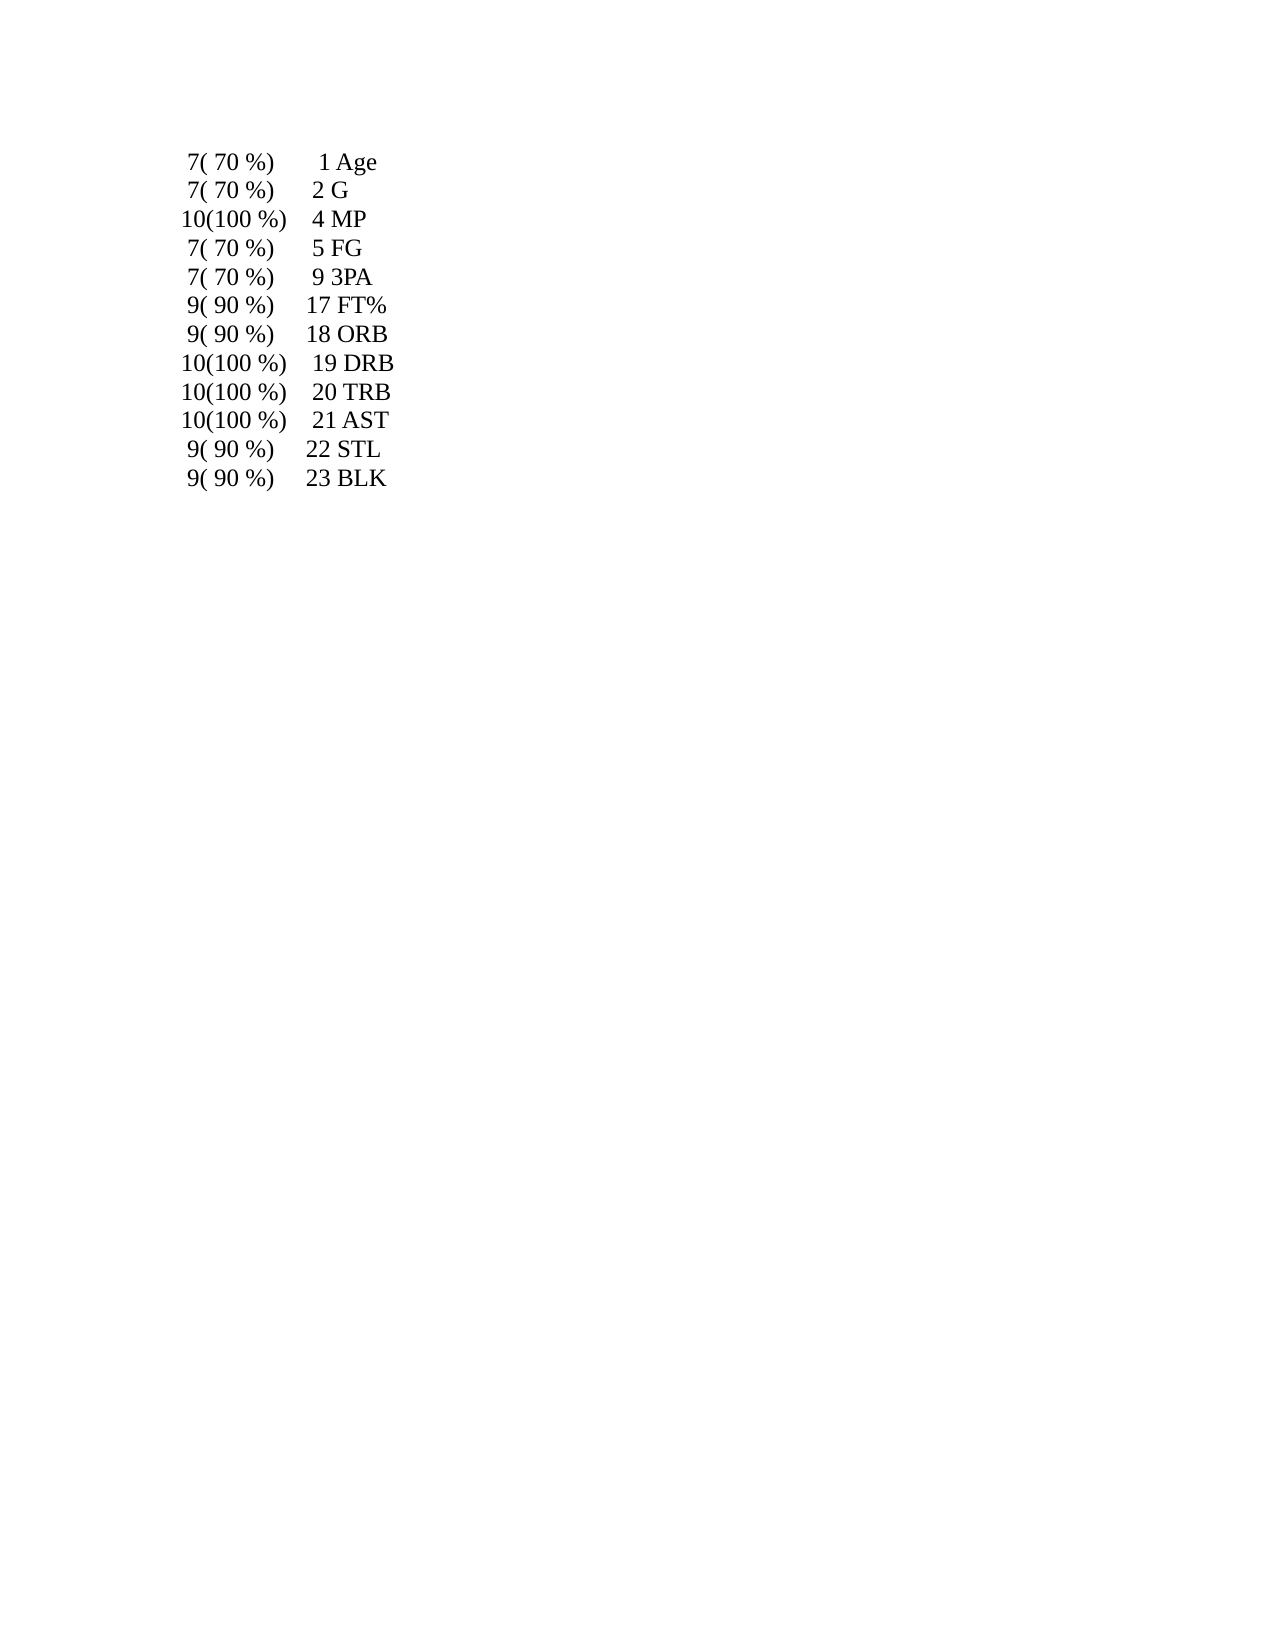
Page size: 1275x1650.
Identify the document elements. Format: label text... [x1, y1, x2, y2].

text 9( 90 %) 17 FT% [118, 291, 1157, 319]
text 10(100 %) 4 MP [118, 204, 1157, 233]
text 7( 70 %) 5 FG [118, 233, 1157, 262]
text 7( 70 %) 1 Age [118, 147, 1157, 176]
text 7( 70 %) 2 G [118, 176, 1157, 204]
text 10(100 %) 21 AST [118, 406, 1157, 434]
text 9( 90 %) 22 STL [118, 434, 1157, 463]
text 9( 90 %) 23 BLK [118, 463, 1157, 492]
text 10(100 %) 20 TRB [118, 377, 1157, 406]
text 9( 90 %) 18 ORB [118, 319, 1157, 348]
text 10(100 %) 19 DRB [118, 348, 1157, 377]
text 7( 70 %) 9 3PA [118, 262, 1157, 291]
